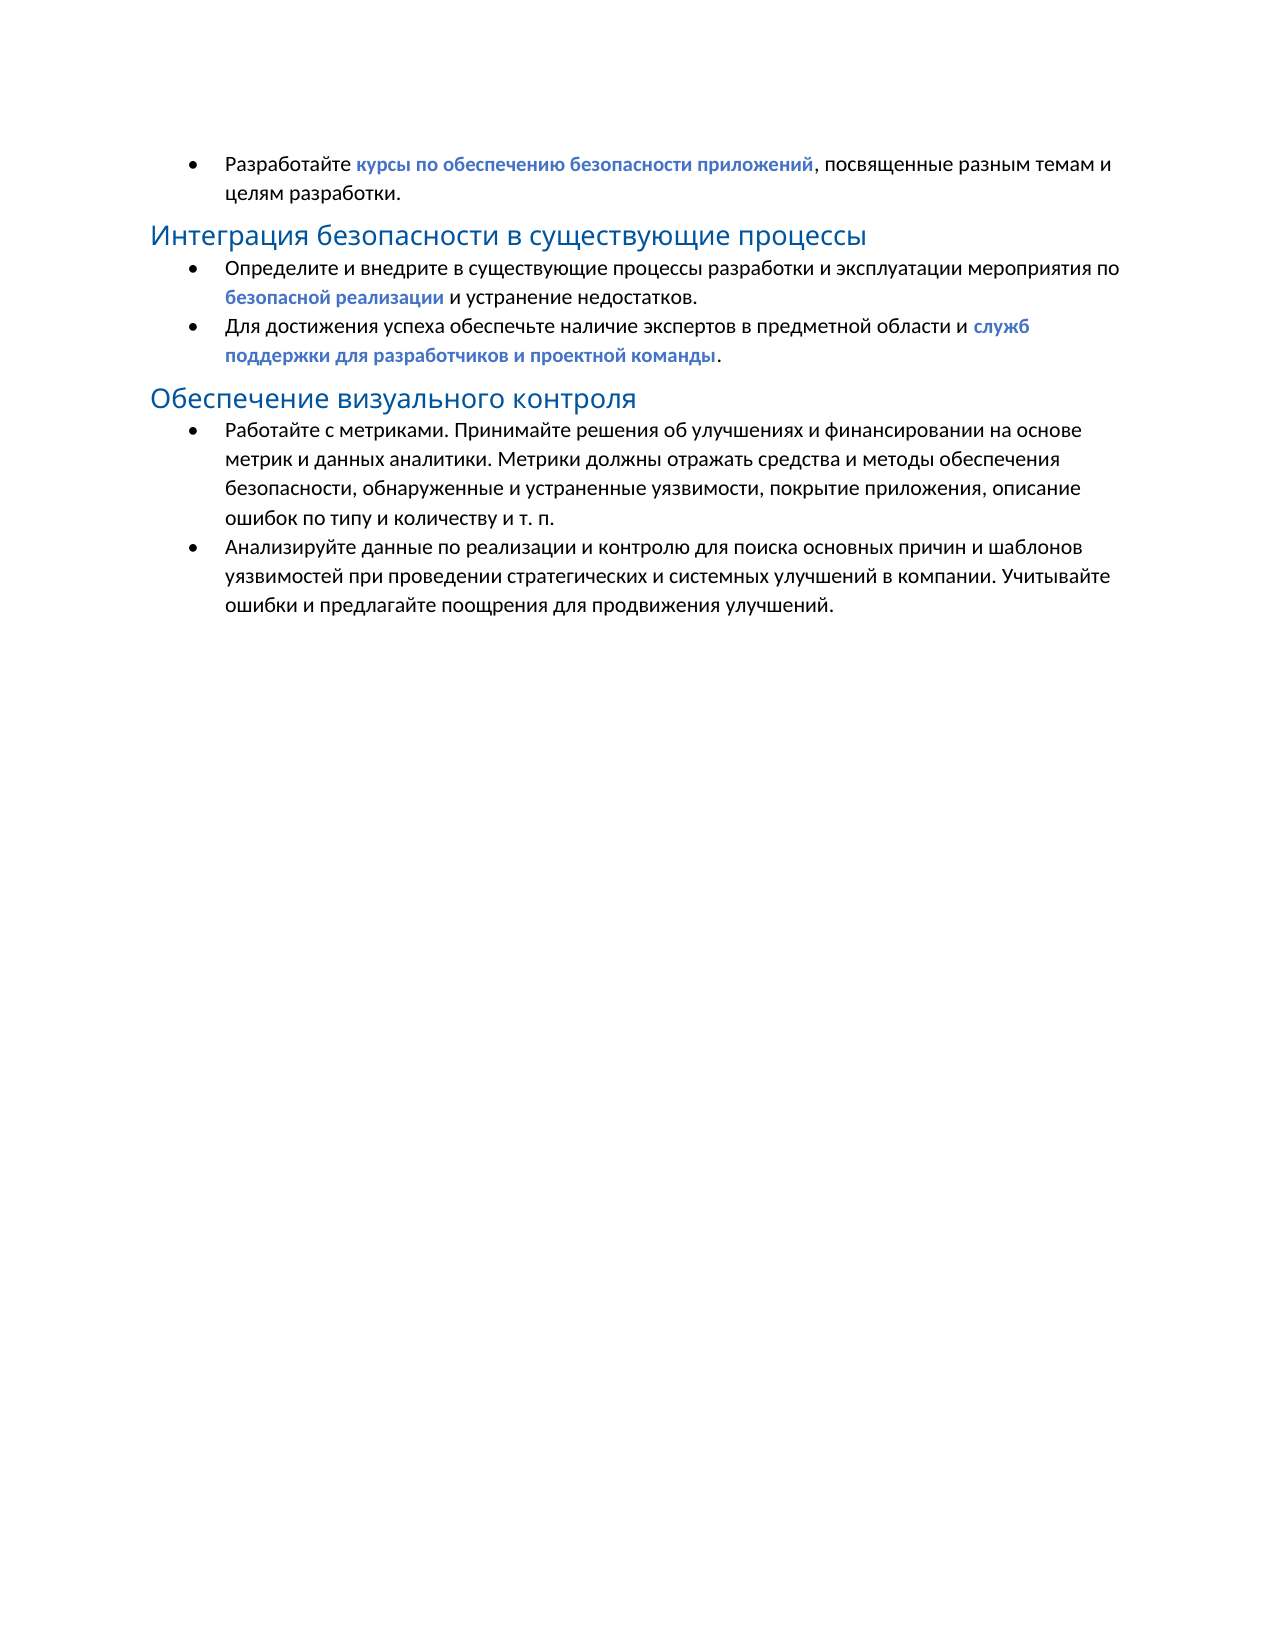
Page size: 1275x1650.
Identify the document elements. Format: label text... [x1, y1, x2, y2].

list Работайте с метриками. Принимайте решения об улучшениях и финансировании на основе метрик и данных аналитики. Метрики должны отражать средства и методы обеспечения безопасности, обнаруженные и устраненные уязвимости, покрытие приложения, описание ошибок по типу и количеству и т. п. [187, 416, 1125, 531]
subtitle Интеграция безопасности в существующие процессы [150, 217, 1125, 254]
subtitle Обеспечение визуального контроля [150, 379, 1125, 416]
list Анализируйте данные по реализации и контролю для поиска основных причин и шаблонов уязвимостей при проведении стратегических и системных улучшений в компании. Учитывайте ошибки и предлагайте поощрения для продвижения улучшений. [187, 533, 1125, 618]
list Определите и внедрите в существующие процессы разработки и эксплуатации мероприятия по безопасной реализации и устранение недостатков. [187, 254, 1125, 310]
list Разработайте курсы по обеспечению безопасности приложений, посвященные разным темам и целям разработки. [187, 150, 1125, 206]
list Для достижения успеха обеспечьте наличие экспертов в предметной области и служб поддержки для разработчиков и проектной команды. [187, 312, 1125, 368]
